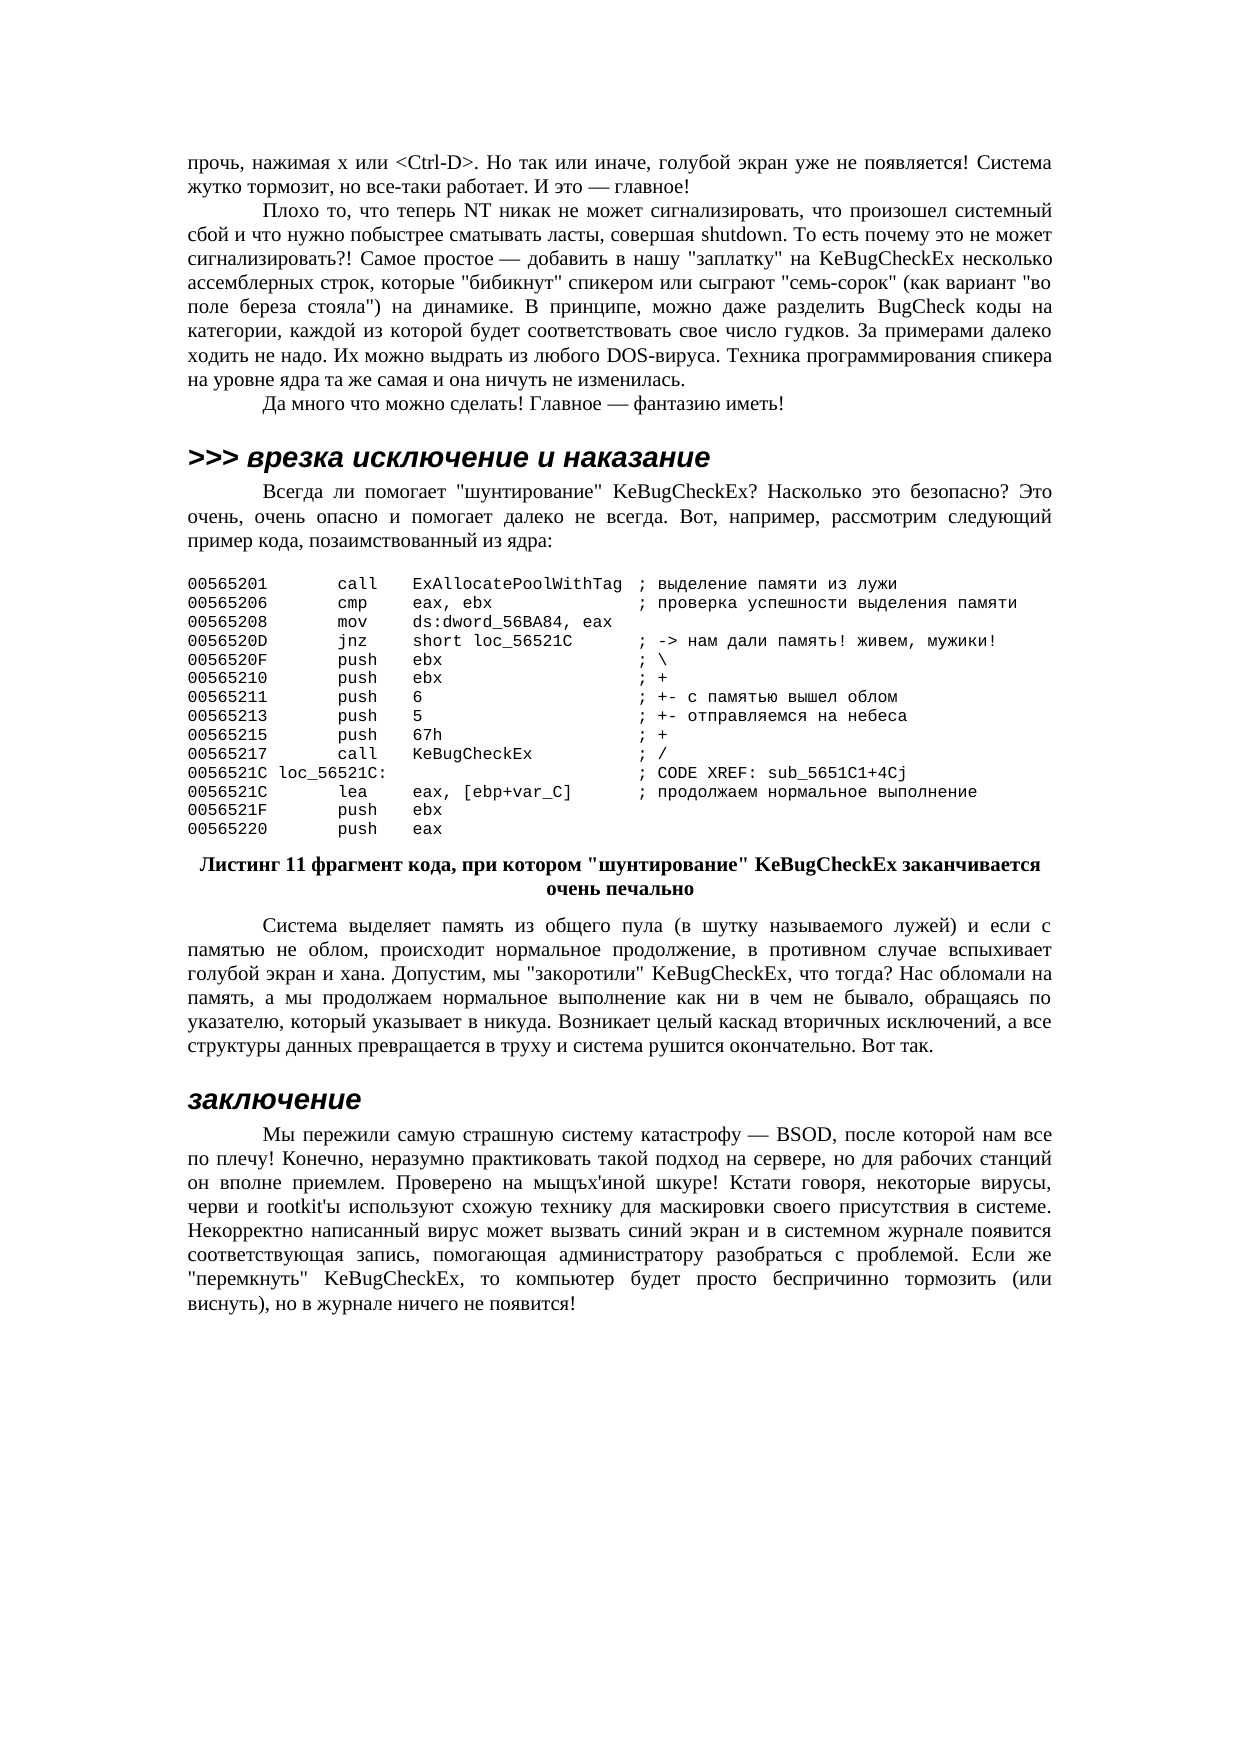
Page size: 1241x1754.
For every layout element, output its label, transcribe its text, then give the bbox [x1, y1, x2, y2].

text 0056521C lea eax, [ebp+var_C] ; продолжаем нормальное выполнение [187, 783, 1053, 802]
text 00565206 cmp eax, ebx ; проверка успешности выделения памяти [187, 594, 1053, 613]
text 00565220 push eax [187, 821, 1053, 840]
text 00565210 push ebx ; + [187, 670, 1053, 689]
text Мы пережили самую страшную систему катастрофу — BSOD, после которой нам все по плечу! Конечно, неразумно практиковать такой подход на сервере, но для рабочих станций он вполне приемлем. Проверено на мыщъх'иной шкуре! Кстати говоря, некоторые вирусы, черви и rootkit'ы используют схожую технику для маскировки своего присутствия в системе. Некорректно написанный вирус может вызвать синий экран и в системном журнале появится соответствующая запись, помогающая администратору разобраться с проблемой. Если же "перемкнуть" KeBugCheckEx, то компьютер будет просто беспричинно тормозить (или виснуть), но в журнале ничего не появится! [187, 1122, 1053, 1314]
text Листинг 11 фрагмент кода, при котором "шунтирование" KeBugCheckEx заканчивается очень печально [187, 852, 1053, 900]
text Плохо то, что теперь NT никак не может сигнализировать, что произошел системный сбой и что нужно побыстрее сматывать ласты, совершая shutdown. То есть почему это не может сигнализировать?! Самое простое — добавить в нашу "заплатку" на KeBugCheckEx несколько ассемблерных строк, которые "бибикнут" спикером или сыграют "семь-сорок" (как вариант "во поле береза стояла") на динамике. В принципе, можно даже разделить BugCheck коды на категории, каждой из которой будет соответствовать свое число гудков. За примерами далеко ходить не надо. Их можно выдрать из любого DOS-вируса. Техника программирования спикера на уровне ядра та же самая и она ничуть не изменилась. [187, 198, 1053, 391]
subtitle заключение [187, 1082, 1053, 1116]
subtitle >>> врезка исключение и наказание [187, 440, 1053, 473]
text 0056521F push ebx [187, 802, 1053, 821]
text 00565217 call KeBugCheckEx ; / [187, 745, 1053, 764]
text Система выделяет память из общего пула (в шутку называемого лужей) и если с памятью не облом, происходит нормальное продолжение, в противном случае вспыхивает голубой экран и хана. Допустим, мы "закоротили" KeBugCheckEx, что тогда? Нас обломали на память, а мы продолжаем нормальное выполнение как ни в чем не бывало, обращаясь по указателю, который указывает в никуда. Возникает целый каскад вторичных исключений, а все структуры данных превращается в труху и система рушится окончательно. Вот так. [187, 913, 1053, 1057]
text Всегда ли помогает "шунтирование" KeBugCheckEx? Насколько это безопасно? Это очень, очень опасно и помогает далеко не всегда. Вот, например, рассмотрим следующий пример кода, позаимствованный из ядра: [187, 479, 1053, 552]
text 00565208 mov ds:dword_56BA84, eax [187, 613, 1053, 632]
text 0056521C loc_56521C: ; CODE XREF: sub_5651C1+4Cj [187, 764, 1053, 783]
text 00565213 push 5 ; +- отправляемся на небеса [187, 708, 1053, 727]
text прочь, нажимая x или <Ctrl-D>. Но так или иначе, голубой экран уже не появляется! Система жутко тормозит, но все-таки работает. И это — главное! [187, 150, 1053, 198]
text 0056520F push ebx ; \ [187, 651, 1053, 670]
text 00565211 push 6 ; +- с памятью вышел облом [187, 689, 1053, 708]
text 00565201 call ExAllocatePoolWithTag ; выделение памяти из лужи [187, 576, 1053, 594]
text Да много что можно сделать! Главное — фантазию иметь! [187, 391, 1053, 415]
text 00565215 push 67h ; + [187, 727, 1053, 745]
text 0056520D jnz short loc_56521C ; -> нам дали память! живем, мужики! [187, 632, 1053, 651]
